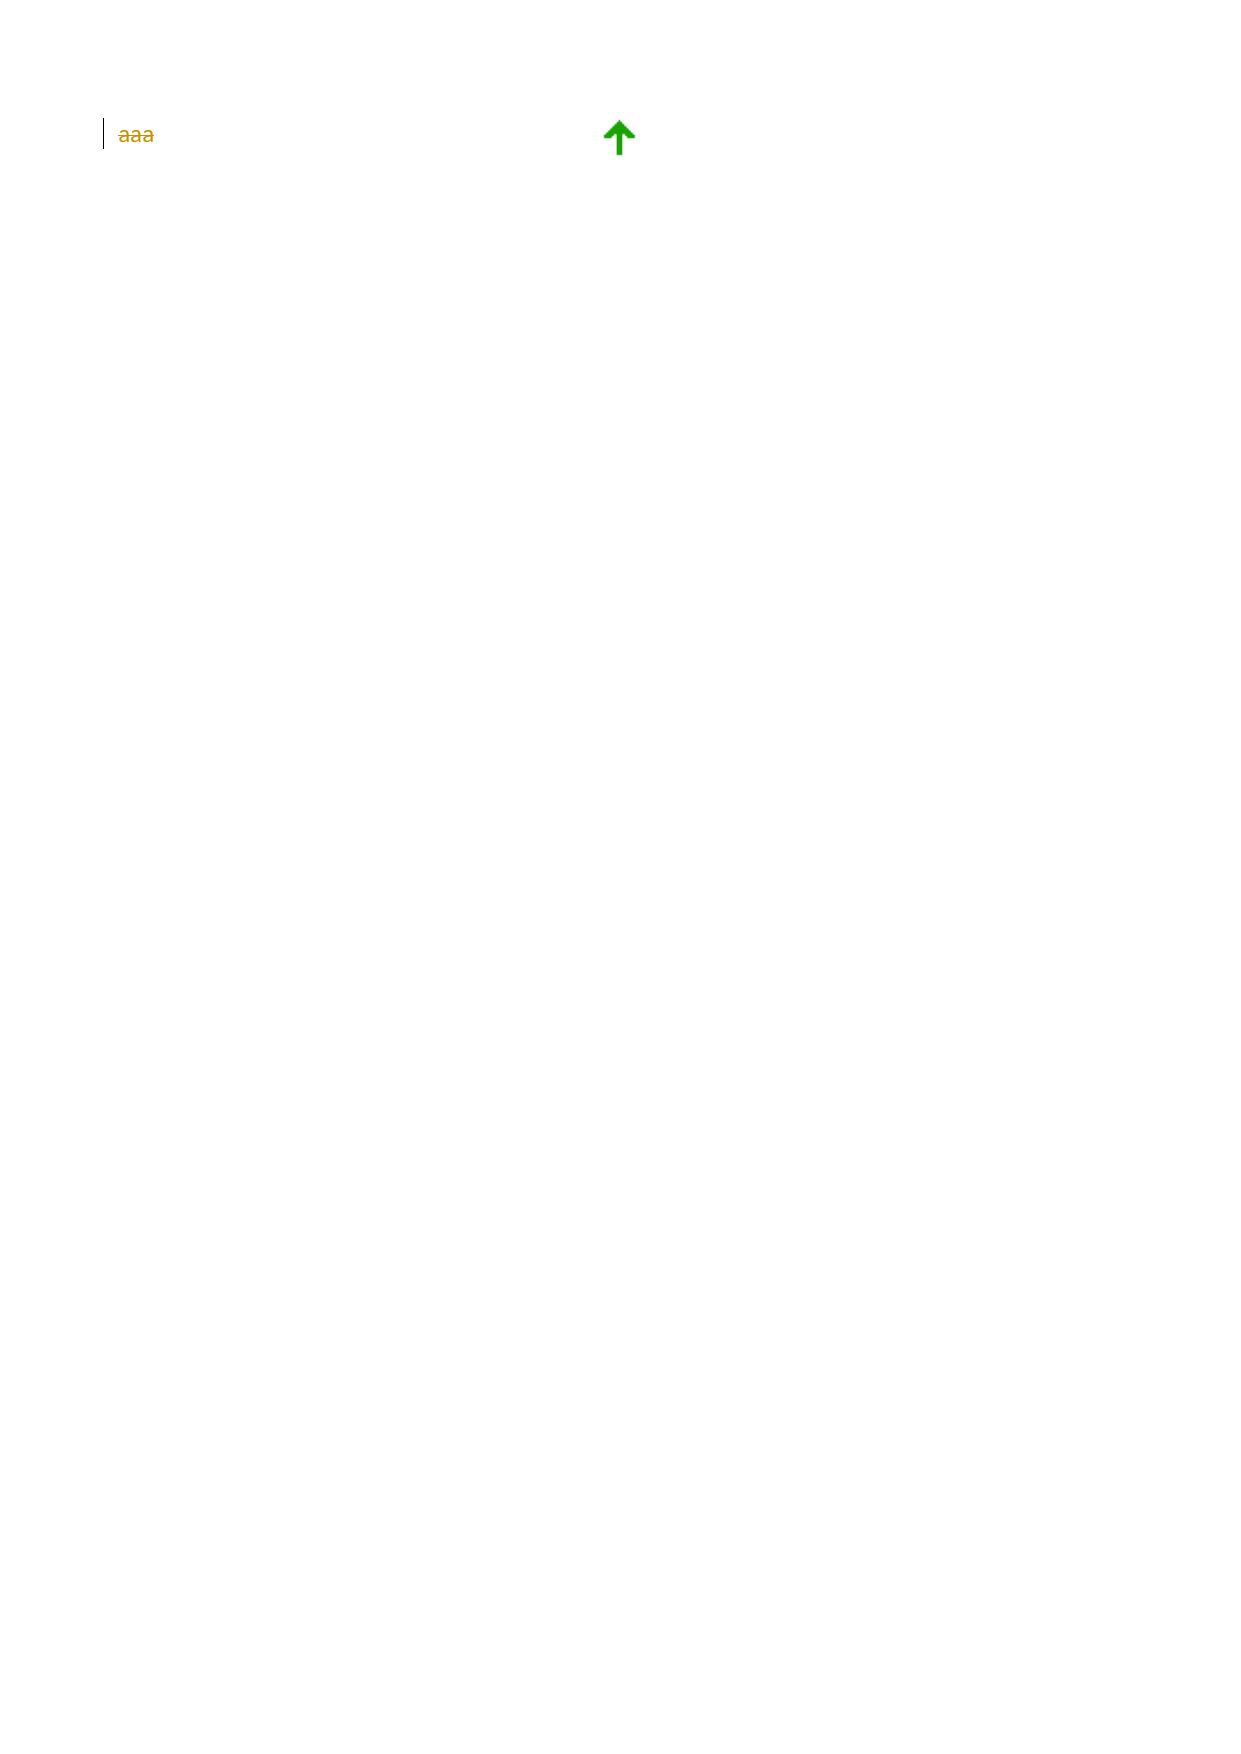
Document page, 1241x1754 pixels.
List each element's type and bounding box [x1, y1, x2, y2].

picture [600, 118, 640, 158]
